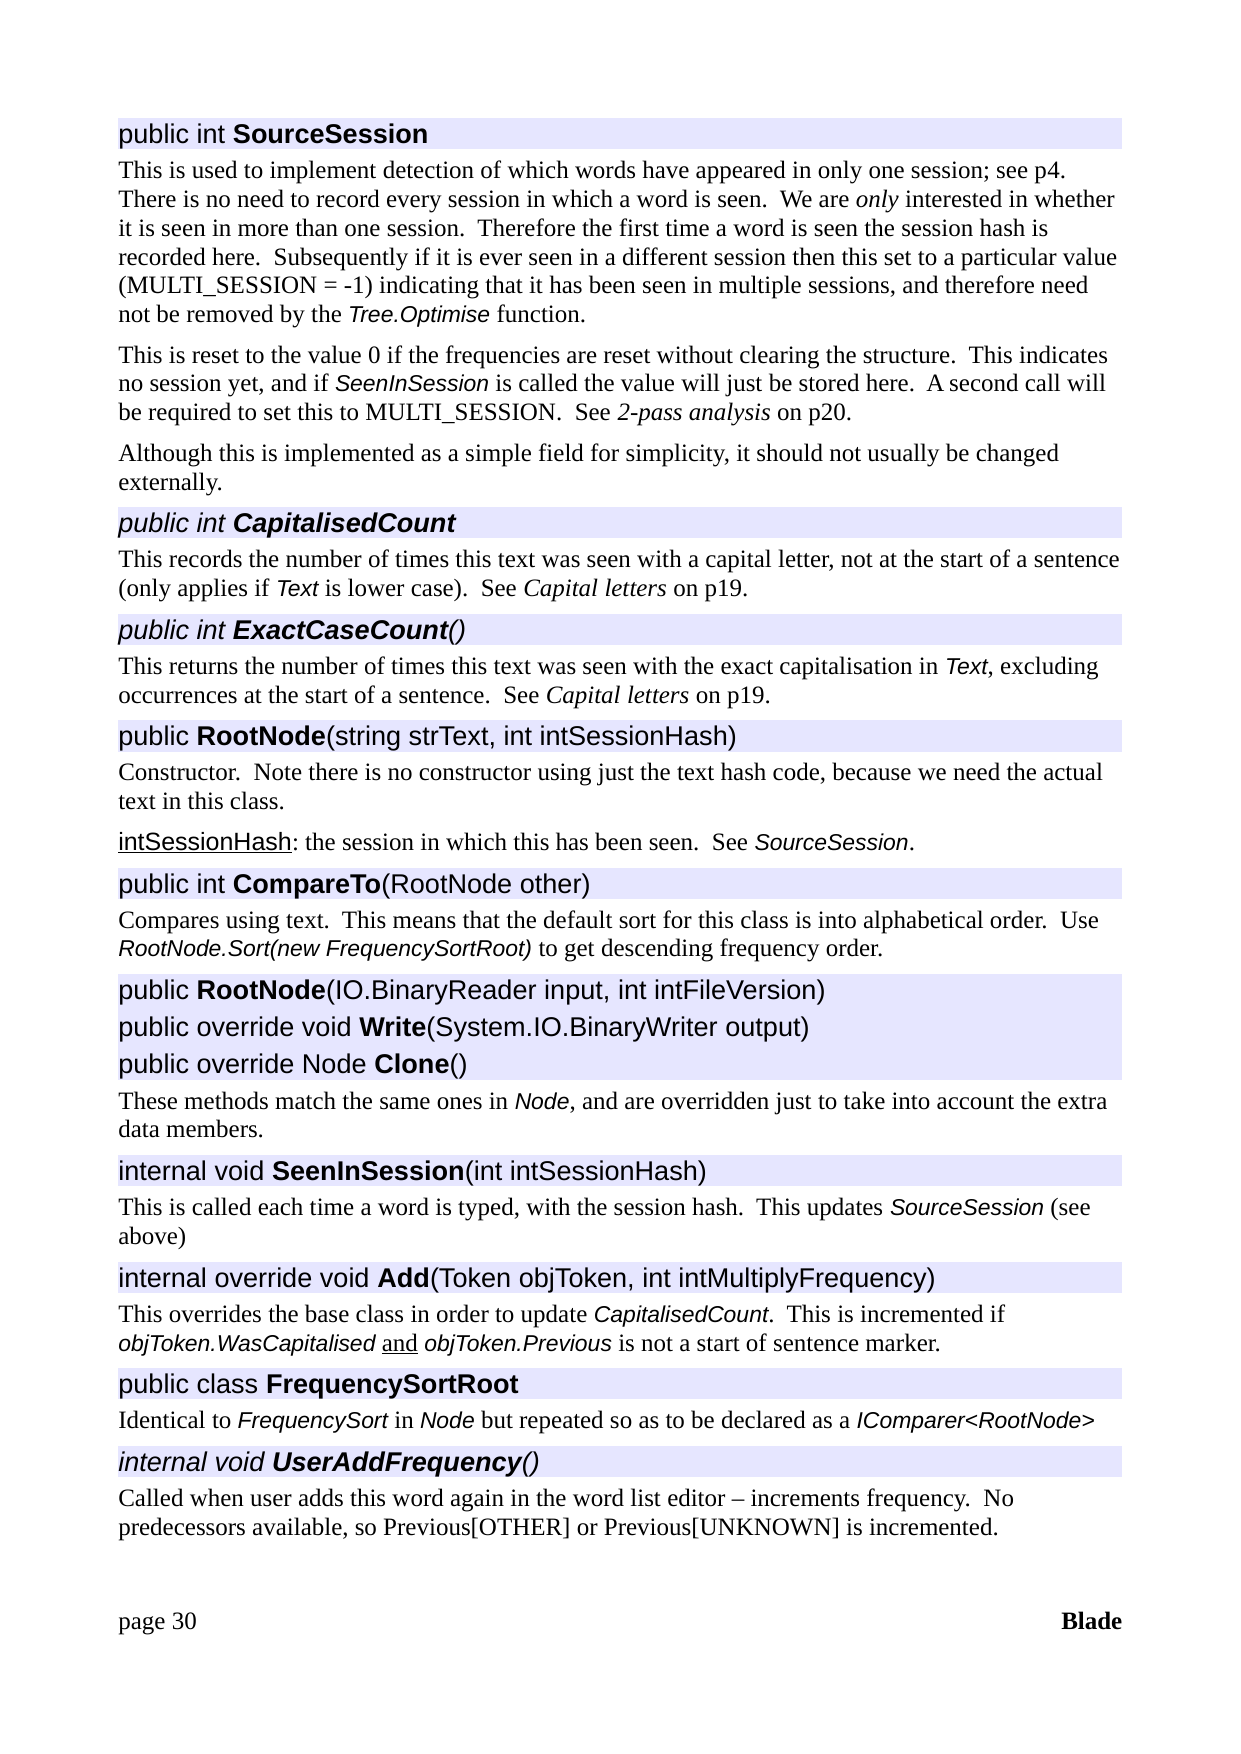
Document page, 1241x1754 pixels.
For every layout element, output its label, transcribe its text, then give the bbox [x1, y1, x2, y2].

text intSessionHash: the session in which this has been seen. See SourceSession. [118, 827, 1122, 856]
text public RootNode(IO.BinaryReader input, int intFileVersion) [118, 974, 1122, 1005]
text Compares using text. This means that the default sort for this class is into alphabetical order. Use RootNode.Sort(new FrequencySortRoot) to get descending frequency order. [118, 905, 1122, 962]
text public int SourceSession [118, 118, 1122, 149]
text public RootNode(string strText, int intSessionHash) [118, 720, 1122, 752]
text Constructor. Note there is no constructor using just the text hash code, because we need the actual text in this class. [118, 757, 1122, 815]
text This records the number of times this text was seen with a capital letter, not at the start of a sentence (only applies if Text is lower case). See Capital letters on p18. [118, 544, 1122, 602]
text This is used to implement detection of which words have appeared in only one session; see p4. There is no need to record every session in which a word is seen. We are only interested in whether it is seen in more than one session. Therefore the first time a word is seen the session hash is recorded here. Subsequently if it is ever seen in a different session then this set to a particular value (MULTI_SESSION = -1) indicating that it has been seen in multiple sessions, and therefore need not be removed by the Tree.Optimise function. [118, 155, 1122, 328]
text public override Node Clone() [118, 1048, 1122, 1080]
text This overrides the base class in order to update CapitalisedCount. This is incremented if objToken.WasCapitalised and objToken.Previous is not a start of sentence marker. [118, 1299, 1122, 1356]
text These methods match the same ones in Node, and are overridden just to take into account the extra data members. [118, 1086, 1122, 1143]
text public override void Write(System.IO.BinaryWriter output) [118, 1011, 1122, 1043]
text This is called each time a word is typed, with the session hash. This updates SourceSession (see above) [118, 1192, 1122, 1250]
text Identical to FrequencySort in Node but repeated so as to be declared as a IComparer<RootNode> [118, 1405, 1122, 1434]
text internal void SeenInSession(int intSessionHash) [118, 1155, 1122, 1186]
text internal override void Add(Token objToken, int intMultiplyFrequency) [118, 1262, 1122, 1293]
text This is reset to the value 0 if the frequencies are reset without clearing the structure. This indicates no session yet, and if SeenInSession is called the value will just be stored here. A second call will be required to set this to MULTI_SESSION. See 2-pass analysis on p19. [118, 340, 1122, 426]
text public int CompareTo(RootNode other) [118, 868, 1122, 899]
text This returns the number of times this text was seen with the exact capitalisation in Text, excluding occurrences at the start of a sentence. See Capital letters on p18. [118, 651, 1122, 708]
text Called when user adds this word again in the word list editor – increments frequency. No predecessors available, so Previous[OTHER] or Previous[UNKNOWN] is incremented. [118, 1483, 1122, 1541]
text Although this is implemented as a simple field for simplicity, it should not usually be changed externally. [118, 438, 1122, 495]
text public int CapitalisedCount [118, 507, 1122, 538]
text internal void UserAddFrequency() [118, 1446, 1122, 1477]
text public int ExactCaseCount() [118, 614, 1122, 645]
text public class FrequencySortRoot [118, 1368, 1122, 1399]
